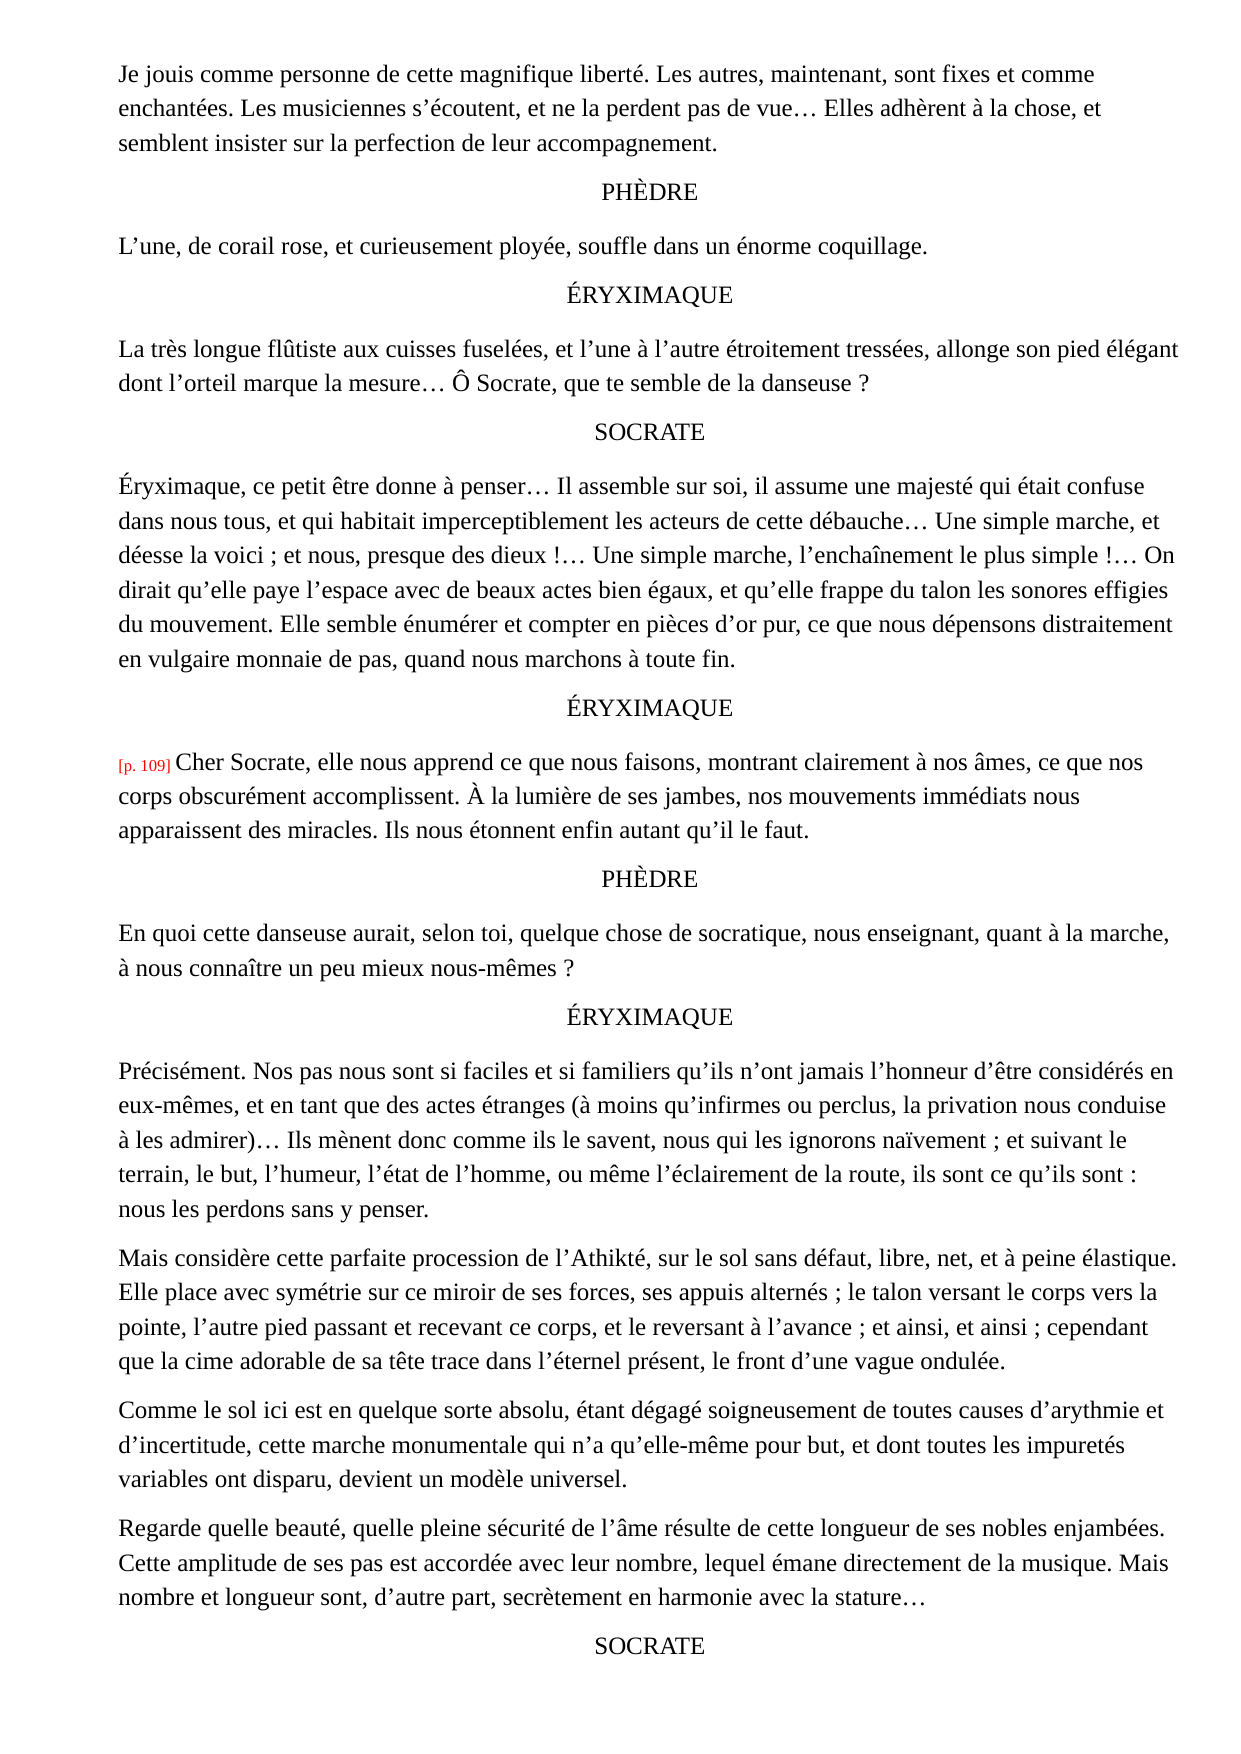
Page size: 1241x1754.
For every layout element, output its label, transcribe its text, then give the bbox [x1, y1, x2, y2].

text Regarde quelle beauté, quelle pleine sécurité de l’âme résulte de cette longueur de ses nobles enjambées. Cette amplitude de ses pas est accordée avec leur nombre, lequel émane directement de la musique. Mais nombre et longueur sont, d’autre part, secrètement en harmonie avec la stature… [118, 1513, 1181, 1611]
text SOCRATE [118, 417, 1181, 446]
text Comme le sol ici est en quelque sorte absolu, étant dégagé soigneusement de toutes causes d’arythmie et d’incertitude, cette marche monumentale qui n’a qu’elle-même pour but, et dont toutes les impuretés variables ont disparu, devient un modèle universel. [118, 1395, 1181, 1493]
text PHÈDRE [118, 177, 1181, 206]
text Précisément. Nos pas nous sont si faciles et si familiers qu’ils n’ont jamais l’honneur d’être considérés en eux-mêmes, et en tant que des actes étranges (à moins qu’infirmes ou perclus, la privation nous conduise à les admirer)… Ils mènent donc comme ils le savent, nous qui les ignorons naïvement ; et suivant le terrain, le but, l’humeur, l’état de l’homme, ou même l’éclairement de la route, ils sont ce qu’ils sont : nous les perdons sans y penser. [118, 1056, 1181, 1222]
text [p. 109] Cher Socrate, elle nous apprend ce que nous faisons, montrant clairement à nos âmes, ce que nos corps obscurément accomplissent. À la lumière de ses jambes, nos mouvements immédiats nous apparaissent des miracles. Ils nous étonnent enfin autant qu’il le faut. [118, 747, 1181, 844]
text PHÈDRE [118, 864, 1181, 893]
text L’une, de corail rose, et curieusement ployée, souffle dans un énorme coquillage. [118, 231, 1181, 260]
text Éryximaque, ce petit être donne à penser… Il assemble sur soi, il assume une majesté qui était confuse dans nous tous, et qui habitait imperceptiblement les acteurs de cette débauche… Une simple marche, et déesse la voici ; et nous, presque des dieux !… Une simple marche, l’enchaînement le plus simple !… On dirait qu’elle paye l’espace avec de beaux actes bien égaux, et qu’elle frappe du talon les sonores effigies du mouvement. Elle semble énumérer et compter en pièces d’or pur, ce que nous dépensons distraitement en vulgaire monnaie de pas, quand nous marchons à toute fin. [118, 471, 1181, 672]
text ÉRYXIMAQUE [118, 280, 1181, 309]
text ÉRYXIMAQUE [118, 693, 1181, 721]
text La très longue flûtiste aux cuisses fuselées, et l’une à l’autre étroitement tressées, allonge son pied élégant dont l’orteil marque la mesure… Ô Socrate, que te semble de la danseuse ? [118, 334, 1181, 397]
text SOCRATE [118, 1631, 1181, 1660]
text En quoi cette danseuse aurait, selon toi, quelque chose de socratique, nous enseignant, quant à la marche, à nous connaître un peu mieux nous-mêmes ? [118, 918, 1181, 982]
text Mais considère cette parfaite procession de l’Athikté, sur le sol sans défaut, libre, net, et à peine élastique. Elle place avec symétrie sur ce miroir de ses forces, ses appuis alternés ; le talon versant le corps vers la pointe, l’autre pied passant et recevant ce corps, et le reversant à l’avance ; et ainsi, et ainsi ; cependant que la cime adorable de sa tête trace dans l’éternel présent, le front d’une vague ondulée. [118, 1243, 1181, 1375]
text Je jouis comme personne de cette magnifique liberté. Les autres, maintenant, sont fixes et comme enchantées. Les musiciennes s’écoutent, et ne la perdent pas de vue… Elles adhèrent à la chose, et semblent insister sur la perfection de leur accompagnement. [118, 59, 1181, 157]
text ÉRYXIMAQUE [118, 1002, 1181, 1031]
